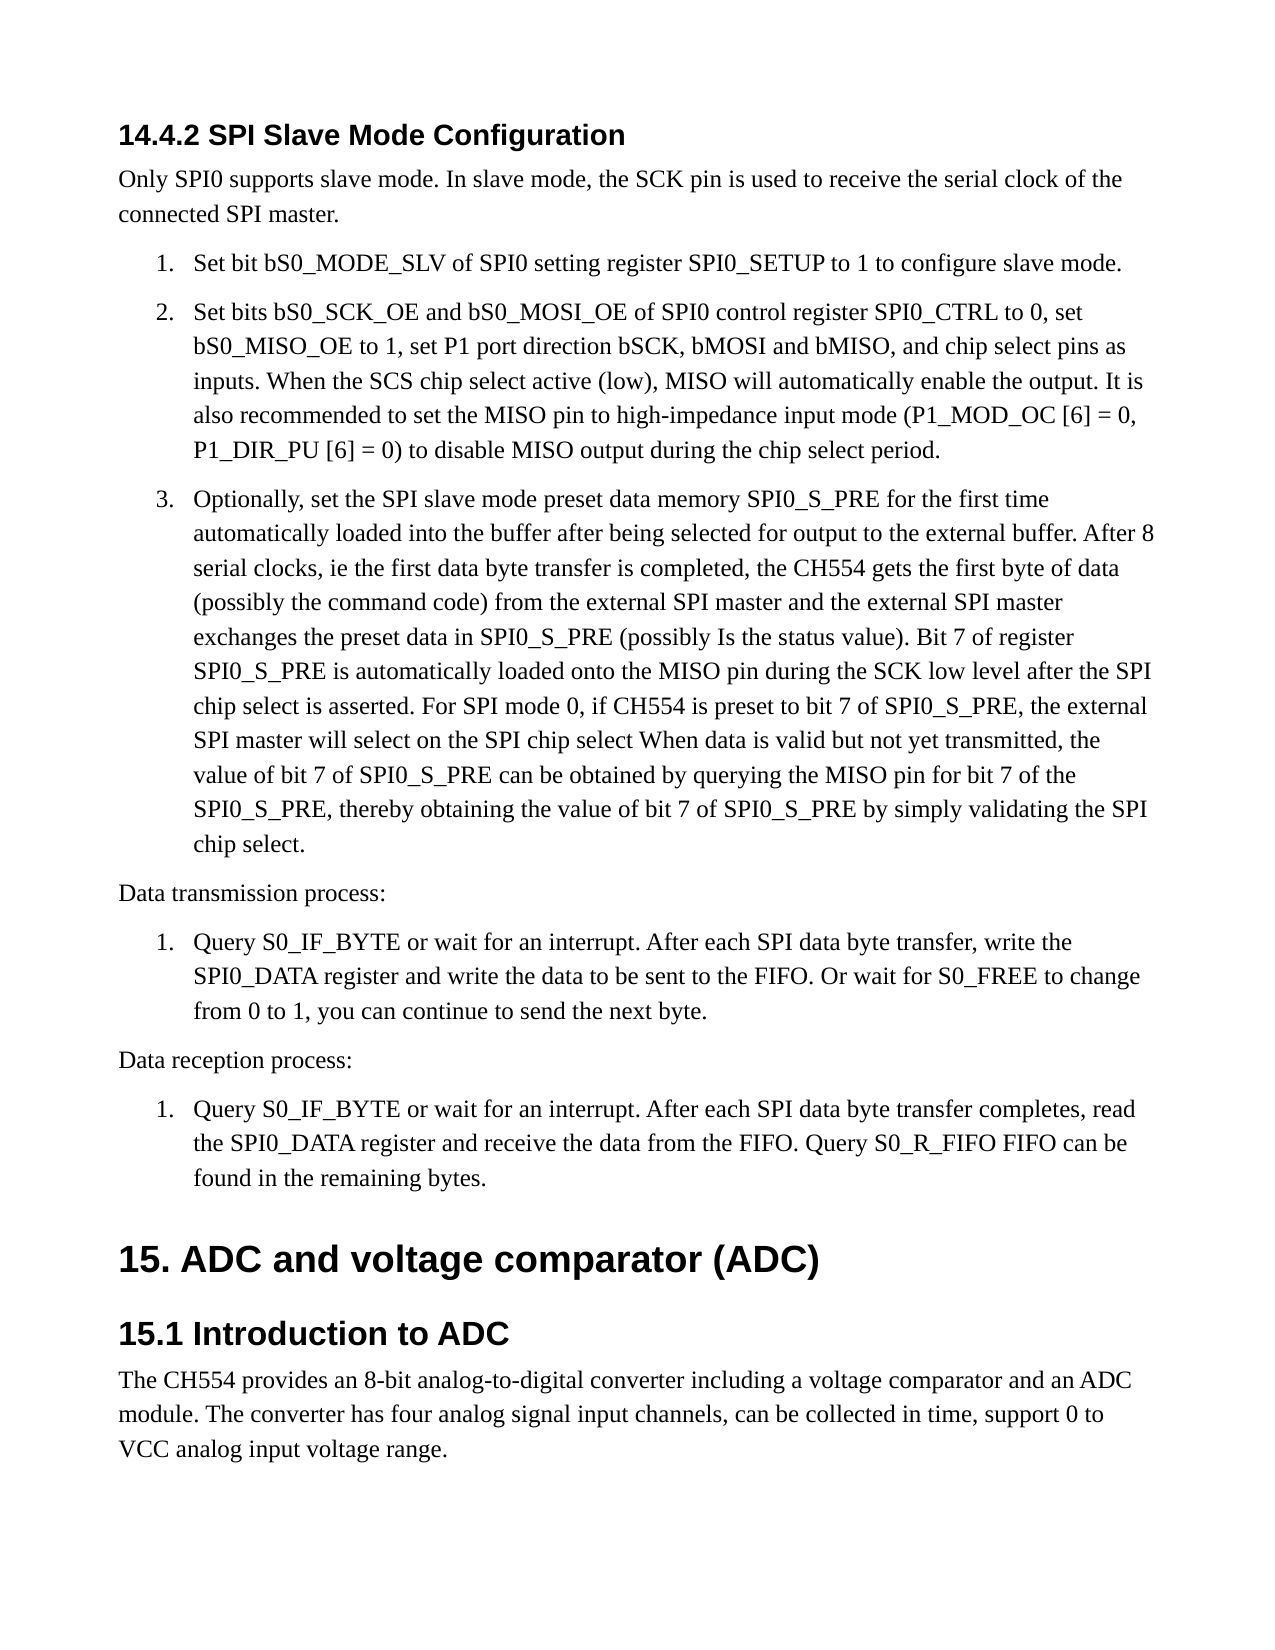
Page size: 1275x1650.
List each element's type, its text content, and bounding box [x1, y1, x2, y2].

text Data transmission process: [118, 878, 1157, 907]
subtitle 14.4.2 SPI Slave Mode Configuration [118, 118, 1157, 152]
list Query S0_IF_BYTE or wait for an interrupt. After each SPI data byte transfer, write the SPI0_DATA register and write the data to be sent to the FIFO. Or wait for S0_FREE to change from 0 to 1, you can continue to send the next byte. [156, 927, 1157, 1024]
list Query S0_IF_BYTE or wait for an interrupt. After each SPI data byte transfer completes, read the SPI0_DATA register and receive the data from the FIFO. Query S0_R_FIFO FIFO can be found in the remaining bytes. [156, 1094, 1157, 1192]
list Set bit bS0_MODE_SLV of SPI0 setting register SPI0_SETUP to 1 to configure slave mode. [156, 248, 1157, 277]
subtitle 15. ADC and voltage comparator (ADC) [118, 1237, 1157, 1281]
text The CH554 provides an 8-bit analog-to-digital converter including a voltage comparator and an ADC module. The converter has four analog signal input channels, can be collected in time, support 0 to VCC analog input voltage range. [118, 1365, 1157, 1463]
list Set bits bS0_SCK_OE and bS0_MOSI_OE of SPI0 control register SPI0_CTRL to 0, set bS0_MISO_OE to 1, set P1 port direction bSCK, bMOSI and bMISO, and chip select pins as inputs. When the SCS chip select active (low), MISO will automatically enable the output. It is also recommended to set the MISO pin to high-impedance input mode (P1_MOD_OC [6] = 0, P1_DIR_PU [6] = 0) to disable MISO output during the chip select period. [156, 297, 1157, 464]
subtitle 15.1 Introduction to ADC [118, 1314, 1157, 1353]
text Only SPI0 supports slave mode. In slave mode, the SCK pin is used to receive the serial clock of the connected SPI master. [118, 164, 1157, 228]
text Data reception process: [118, 1045, 1157, 1074]
list Optionally, set the SPI slave mode preset data memory SPI0_S_PRE for the first time automatically loaded into the buffer after being selected for output to the external buffer. After 8 serial clocks, ie the first data byte transfer is completed, the CH554 gets the first byte of data (possibly the command code) from the external SPI master and the external SPI master exchanges the preset data in SPI0_S_PRE (possibly Is the status value). Bit 7 of register SPI0_S_PRE is automatically loaded onto the MISO pin during the SCK low level after the SPI chip select is asserted. For SPI mode 0, if CH554 is preset to bit 7 of SPI0_S_PRE, the external SPI master will select on the SPI chip select When data is valid but not yet transmitted, the value of bit 7 of SPI0_S_PRE can be obtained by querying the MISO pin for bit 7 of the SPI0_S_PRE, thereby obtaining the value of bit 7 of SPI0_S_PRE by simply validating the SPI chip select. [156, 484, 1157, 857]
